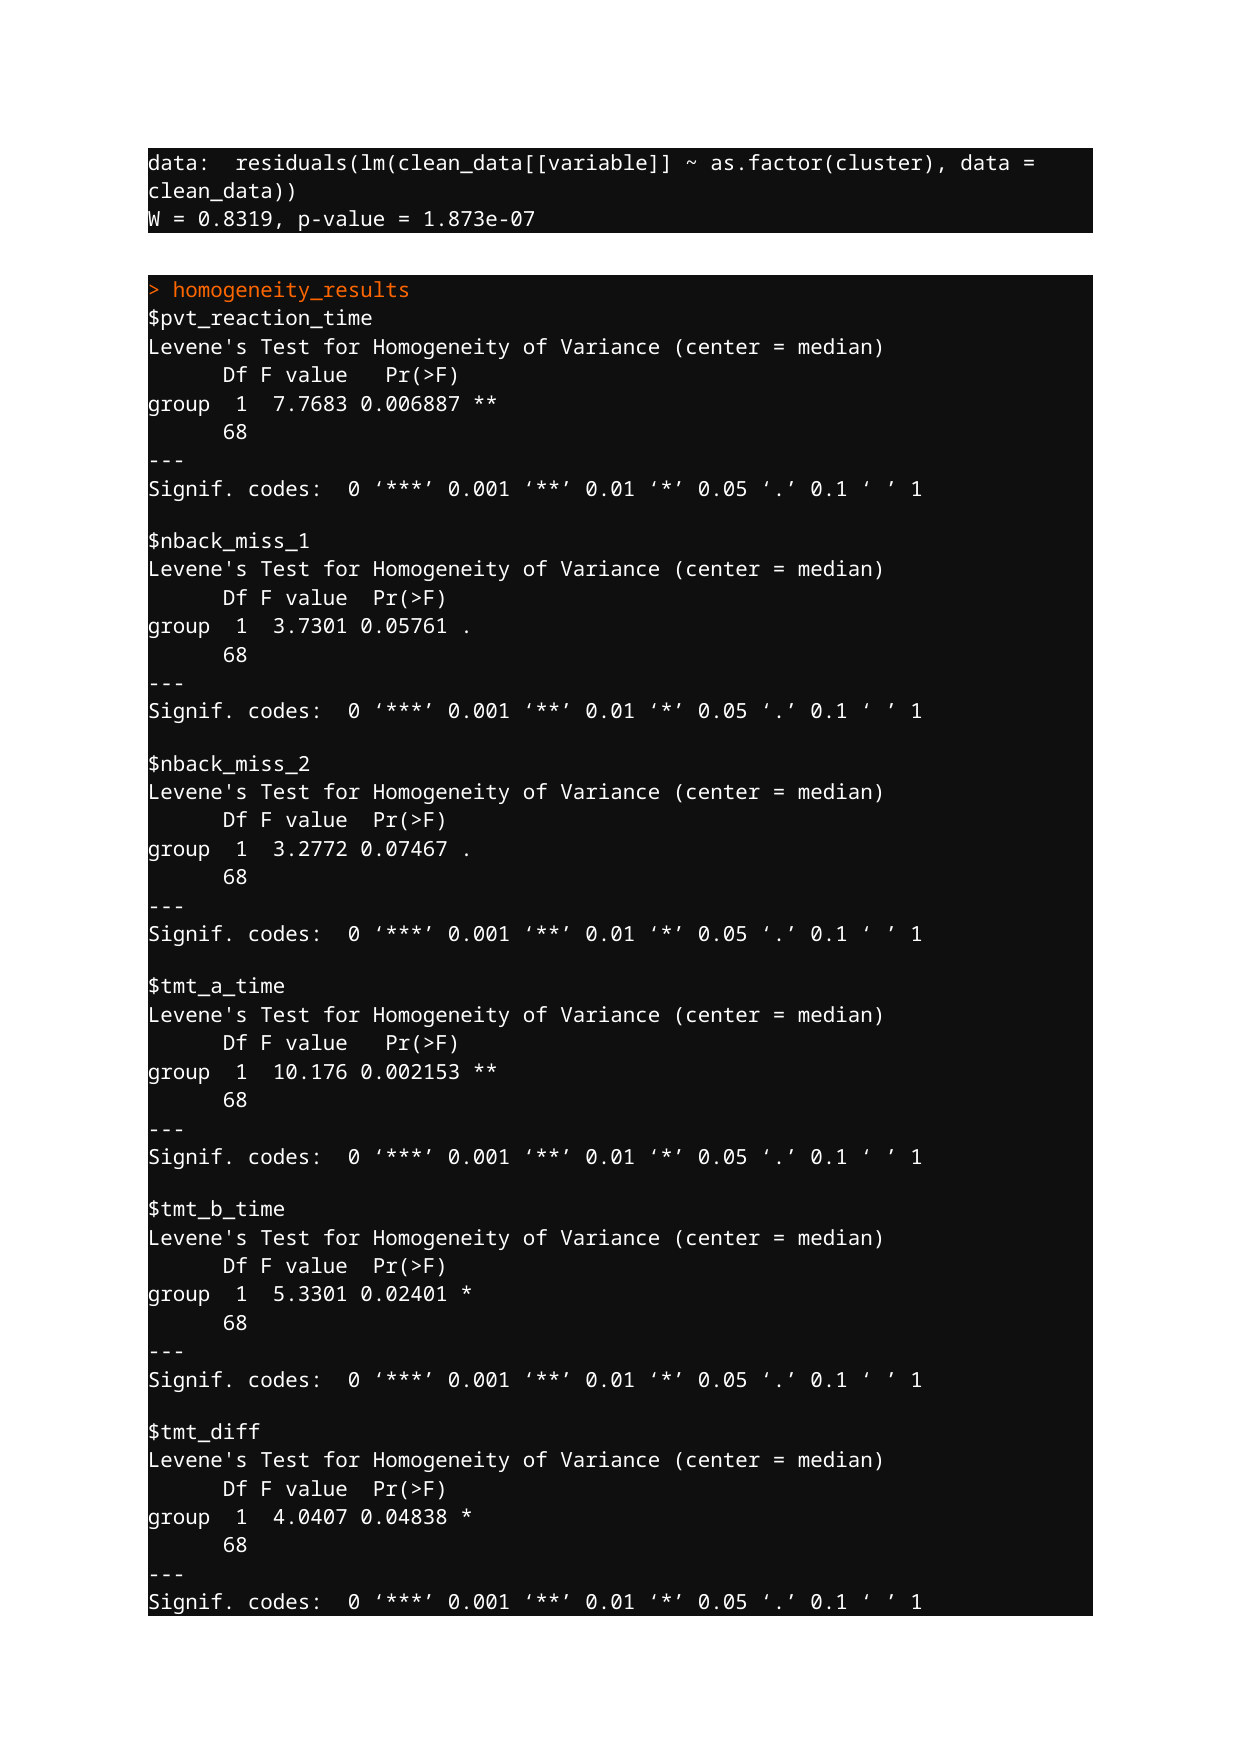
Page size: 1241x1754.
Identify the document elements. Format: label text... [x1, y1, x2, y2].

text $nback_miss_1 [148, 526, 1093, 554]
text Df F value Pr(>F) [148, 806, 1093, 834]
text Df F value Pr(>F) [148, 1251, 1093, 1279]
text Df F value Pr(>F) [148, 1028, 1093, 1057]
text Df F value Pr(>F) [148, 583, 1093, 611]
text 68 [148, 862, 1093, 891]
text group 1 3.7301 0.05761 . [148, 611, 1093, 640]
text 68 [148, 1308, 1093, 1336]
text W = 0.8319, p-value = 1.873e-07 [148, 204, 1093, 233]
text $nback_miss_2 [148, 749, 1093, 777]
text Signif. codes: 0 ‘***’ 0.001 ‘**’ 0.01 ‘*’ 0.05 ‘.’ 0.1 ‘ ’ 1 [148, 1365, 1093, 1393]
text group 1 4.0407 0.04838 * [148, 1502, 1093, 1531]
text group 1 5.3301 0.02401 * [148, 1279, 1093, 1308]
text --- [148, 668, 1093, 697]
text --- [148, 1559, 1093, 1587]
text group 1 10.176 0.002153 ** [148, 1057, 1093, 1085]
text Signif. codes: 0 ‘***’ 0.001 ‘**’ 0.01 ‘*’ 0.05 ‘.’ 0.1 ‘ ’ 1 [148, 697, 1093, 725]
text data: residuals(lm(clean_data[[variable]] ~ as.factor(cluster), data = clean_data)) [148, 148, 1093, 204]
text Signif. codes: 0 ‘***’ 0.001 ‘**’ 0.01 ‘*’ 0.05 ‘.’ 0.1 ‘ ’ 1 [148, 919, 1093, 948]
text Signif. codes: 0 ‘***’ 0.001 ‘**’ 0.01 ‘*’ 0.05 ‘.’ 0.1 ‘ ’ 1 [148, 1587, 1093, 1616]
text Levene's Test for Homogeneity of Variance (center = median) [148, 332, 1093, 360]
text Signif. codes: 0 ‘***’ 0.001 ‘**’ 0.01 ‘*’ 0.05 ‘.’ 0.1 ‘ ’ 1 [148, 1142, 1093, 1171]
text $tmt_diff [148, 1417, 1093, 1445]
text 68 [148, 1531, 1093, 1559]
text Levene's Test for Homogeneity of Variance (center = median) [148, 1000, 1093, 1028]
text Signif. codes: 0 ‘***’ 0.001 ‘**’ 0.01 ‘*’ 0.05 ‘.’ 0.1 ‘ ’ 1 [148, 474, 1093, 502]
text > homogeneity_results [148, 275, 1093, 303]
text $pvt_reaction_time [148, 303, 1093, 332]
text --- [148, 1114, 1093, 1142]
text $tmt_b_time [148, 1194, 1093, 1223]
text 68 [148, 1085, 1093, 1114]
text --- [148, 446, 1093, 474]
text $tmt_a_time [148, 971, 1093, 1000]
text 68 [148, 417, 1093, 446]
text Df F value Pr(>F) [148, 360, 1093, 389]
text 68 [148, 640, 1093, 668]
text Levene's Test for Homogeneity of Variance (center = median) [148, 1223, 1093, 1251]
text group 1 7.7683 0.006887 ** [148, 389, 1093, 417]
text group 1 3.2772 0.07467 . [148, 834, 1093, 862]
text Levene's Test for Homogeneity of Variance (center = median) [148, 777, 1093, 806]
text --- [148, 1336, 1093, 1365]
text Levene's Test for Homogeneity of Variance (center = median) [148, 554, 1093, 583]
text --- [148, 891, 1093, 919]
text Df F value Pr(>F) [148, 1474, 1093, 1502]
text Levene's Test for Homogeneity of Variance (center = median) [148, 1445, 1093, 1474]
